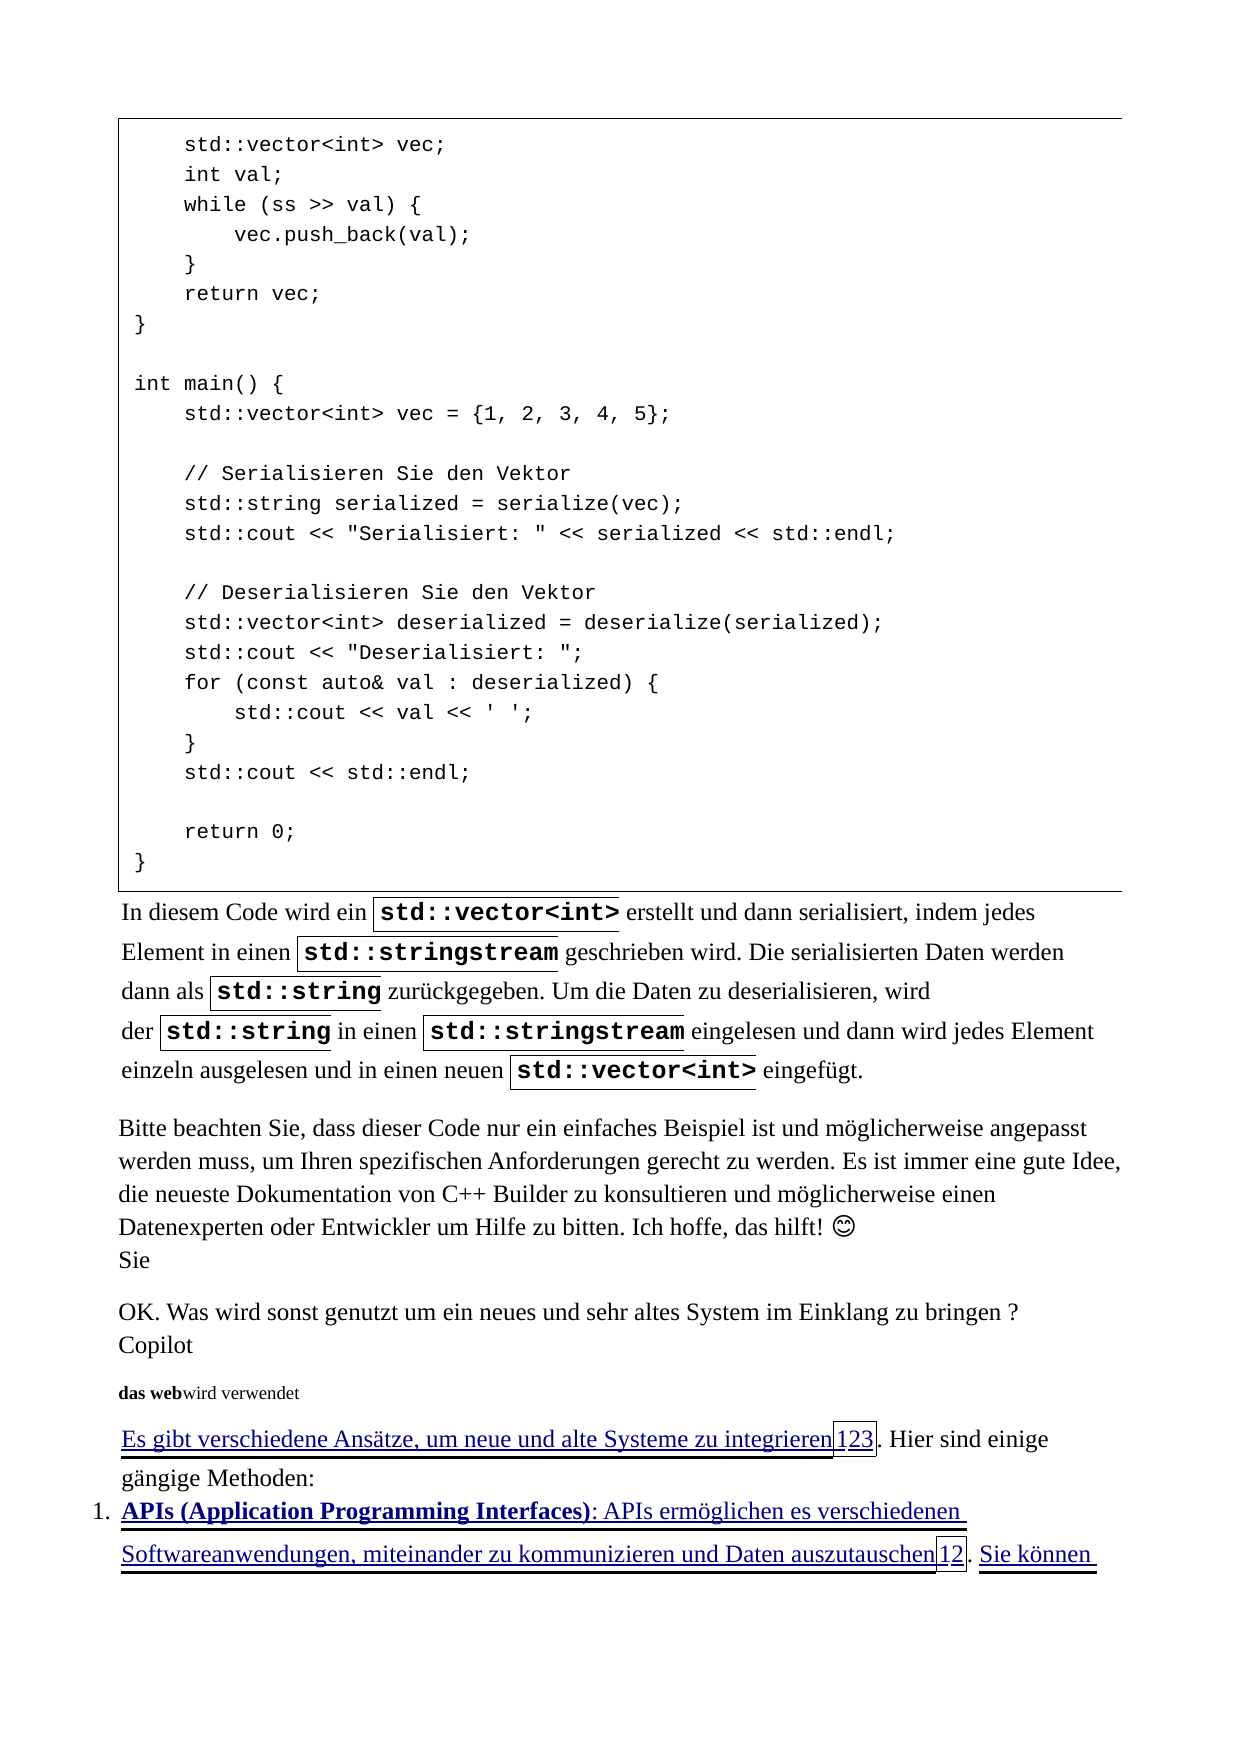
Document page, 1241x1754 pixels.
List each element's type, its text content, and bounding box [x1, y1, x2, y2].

text das webwird verwendet [118, 1382, 1122, 1403]
text std::cout << "Serialisiert: " << serialized << std::endl; [119, 507, 1122, 546]
text int main() { [119, 357, 1122, 387]
text while (ss >> val) { [119, 178, 1122, 208]
text int val; [119, 148, 1122, 178]
text std::cout << "Deserialisiert: "; [119, 626, 1122, 656]
text std::vector<int> vec; [119, 119, 1122, 148]
text std::cout << std::endl; [119, 746, 1122, 785]
text return 0; [119, 806, 1122, 836]
text Bitte beachten Sie, dass dieser Code nur ein einfaches Beispiel ist und möglicherweise angepasst werden muss, um Ihren spezifischen Anforderungen gerecht zu werden. Es ist immer eine gute Idee, die neueste Dokumentation von C++ Builder zu konsultieren und möglicherweise einen Datenexperten oder Entwickler um Hilfe zu bitten. Ich hoffe, das hilft! 😊 [118, 1113, 1122, 1241]
text std::string serialized = serialize(vec); [119, 477, 1122, 507]
text std::vector<int> deserialized = deserialize(serialized); [119, 596, 1122, 626]
text Sie [118, 1245, 1122, 1274]
text vec.push_back(val); [119, 208, 1122, 238]
text } [119, 836, 1122, 891]
text std::cout << val << ' '; [119, 686, 1122, 716]
text for (const auto& val : deserialized) { [119, 656, 1122, 686]
text In diesem Code wird ein std::vector<int> erstellt und dann serialisiert, indem jedes Element in einen std::stringstream geschrieben wird. Die serialisierten Daten werden dann als std::string zurückgegeben. Um die Daten zu deserialisieren, wird der std::string in einen std::stringstream eingelesen und dann wird jedes Element einzeln ausgelesen und in einen neuen std::vector<int> eingefügt. [121, 897, 1119, 1089]
list APIs (Application Programming Interfaces): APIs ermöglichen es verschiedenen Softwareanwendungen, miteinander zu kommunizieren und Daten auszutauschen12. Sie können [121, 1496, 1119, 1574]
text } [119, 297, 1122, 337]
text // Serialisieren Sie den Vektor [119, 447, 1122, 477]
text } [119, 238, 1122, 268]
text } [119, 716, 1122, 746]
text // Deserialisieren Sie den Vektor [119, 567, 1122, 596]
text Es gibt verschiedene Ansätze, um neue und alte Systeme zu integrieren123. Hier sind einige gängige Methoden: [121, 1421, 1119, 1492]
text std::vector<int> vec = {1, 2, 3, 4, 5}; [119, 387, 1122, 427]
text return vec; [119, 268, 1122, 297]
text Copilot [118, 1330, 1122, 1359]
text OK. Was wird sonst genutzt um ein neues und sehr altes System im Einklang zu bringen ? [118, 1297, 1122, 1326]
